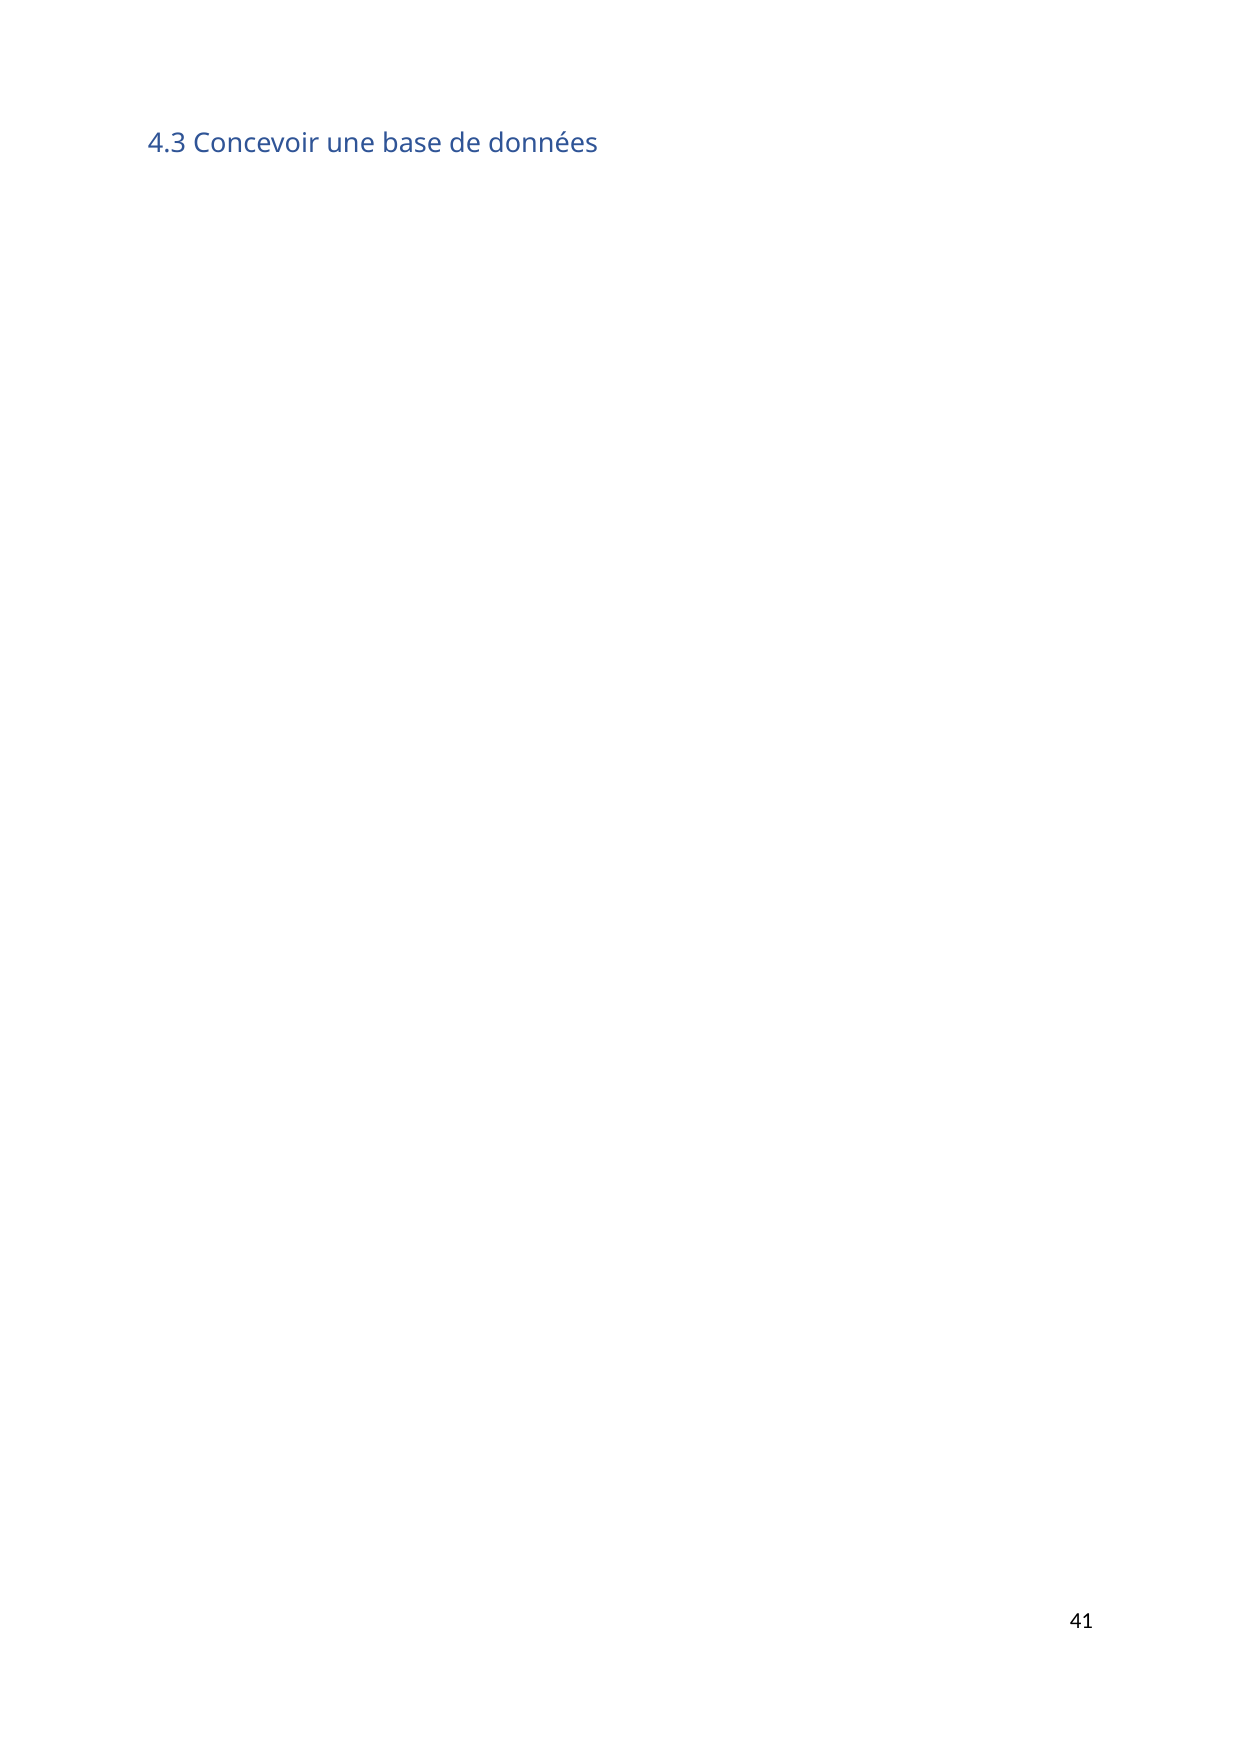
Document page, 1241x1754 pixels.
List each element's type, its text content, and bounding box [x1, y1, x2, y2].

subtitle 4.3 Concevoir une base de données [148, 123, 1093, 160]
